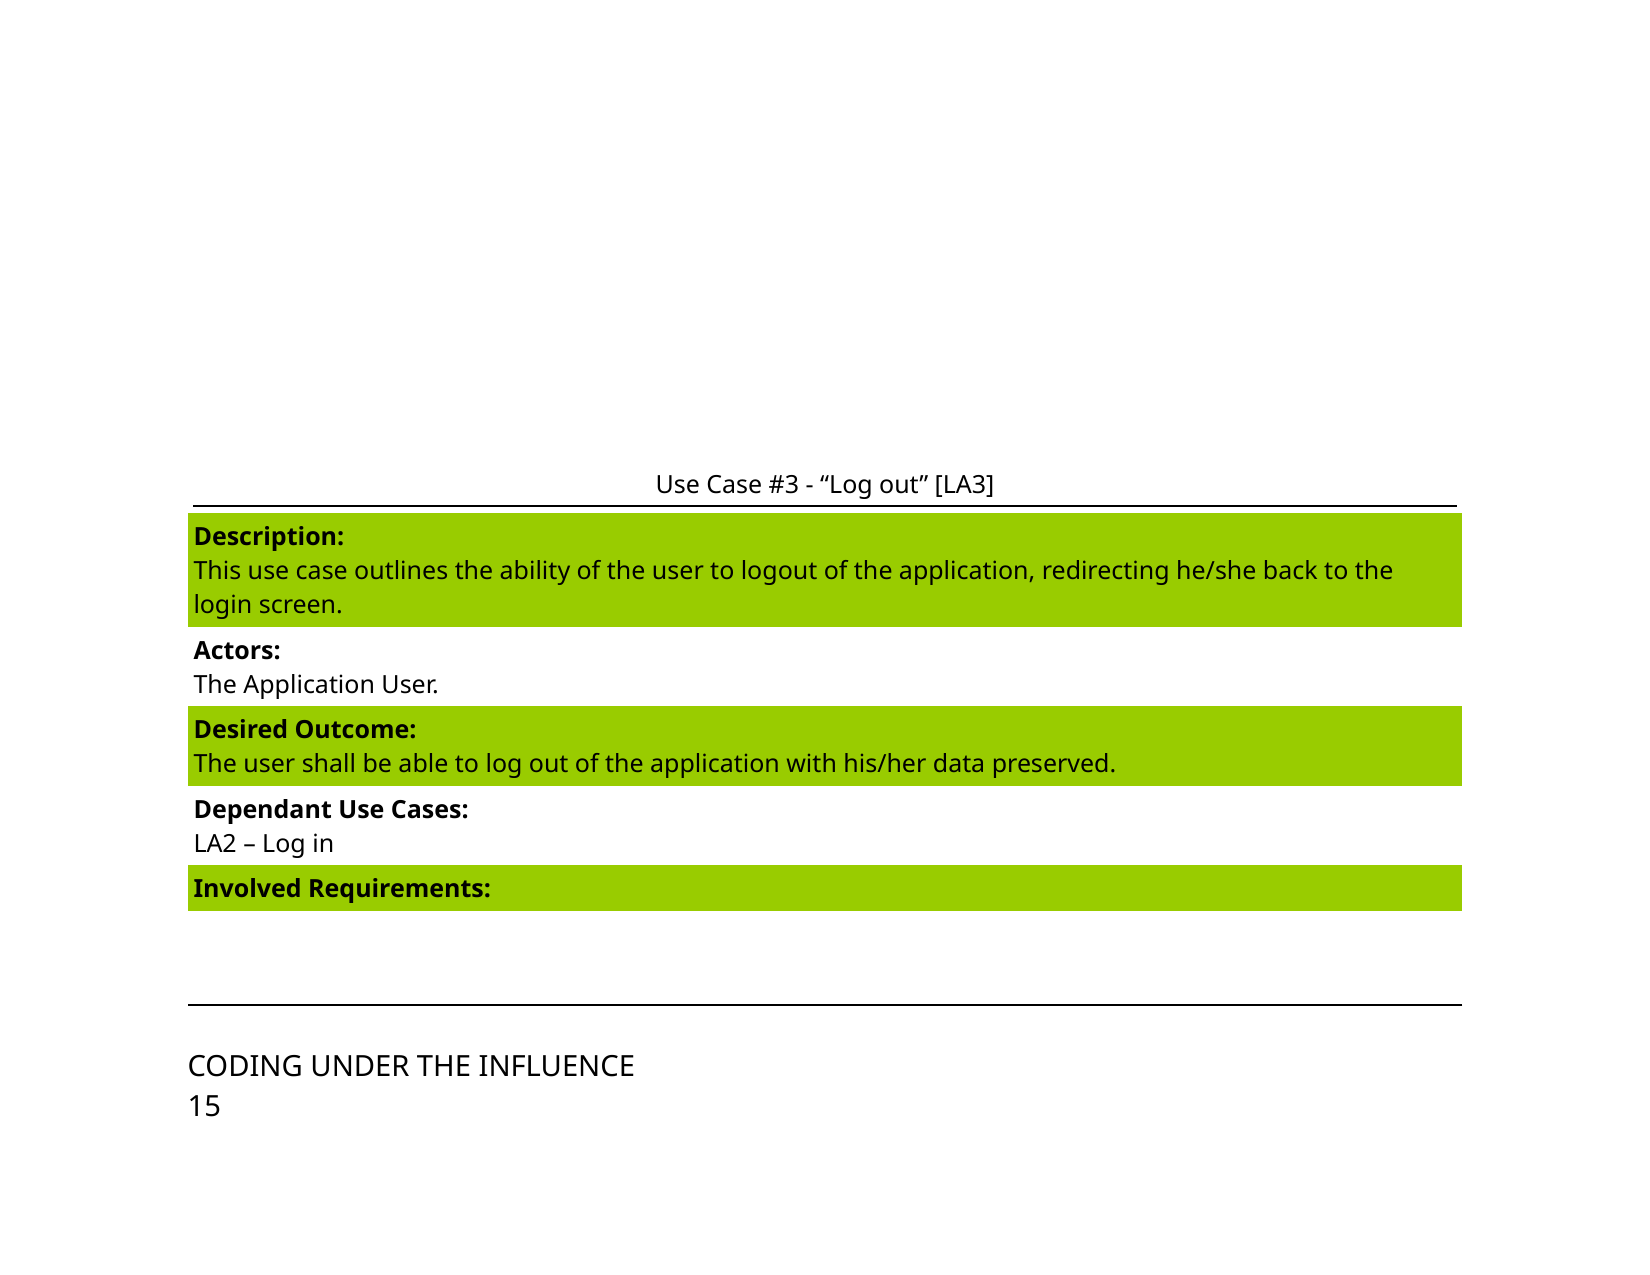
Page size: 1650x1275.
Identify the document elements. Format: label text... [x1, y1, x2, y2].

table_cell Actors: The Application User. [188, 627, 1462, 706]
table_cell Involved Requirements: [188, 865, 1462, 911]
table_cell Description: This use case outlines the ability of the user to logout of the application, redirecting he/she back to the login screen. [188, 513, 1462, 627]
table_cell Dependant Use Cases: LA2 – Log in [188, 786, 1462, 865]
table_header Use Case #3 - “Log out” [LA3] [188, 457, 1462, 513]
table_cell Desired Outcome: The user shall be able to log out of the application with his/her data preserved. [188, 706, 1462, 786]
